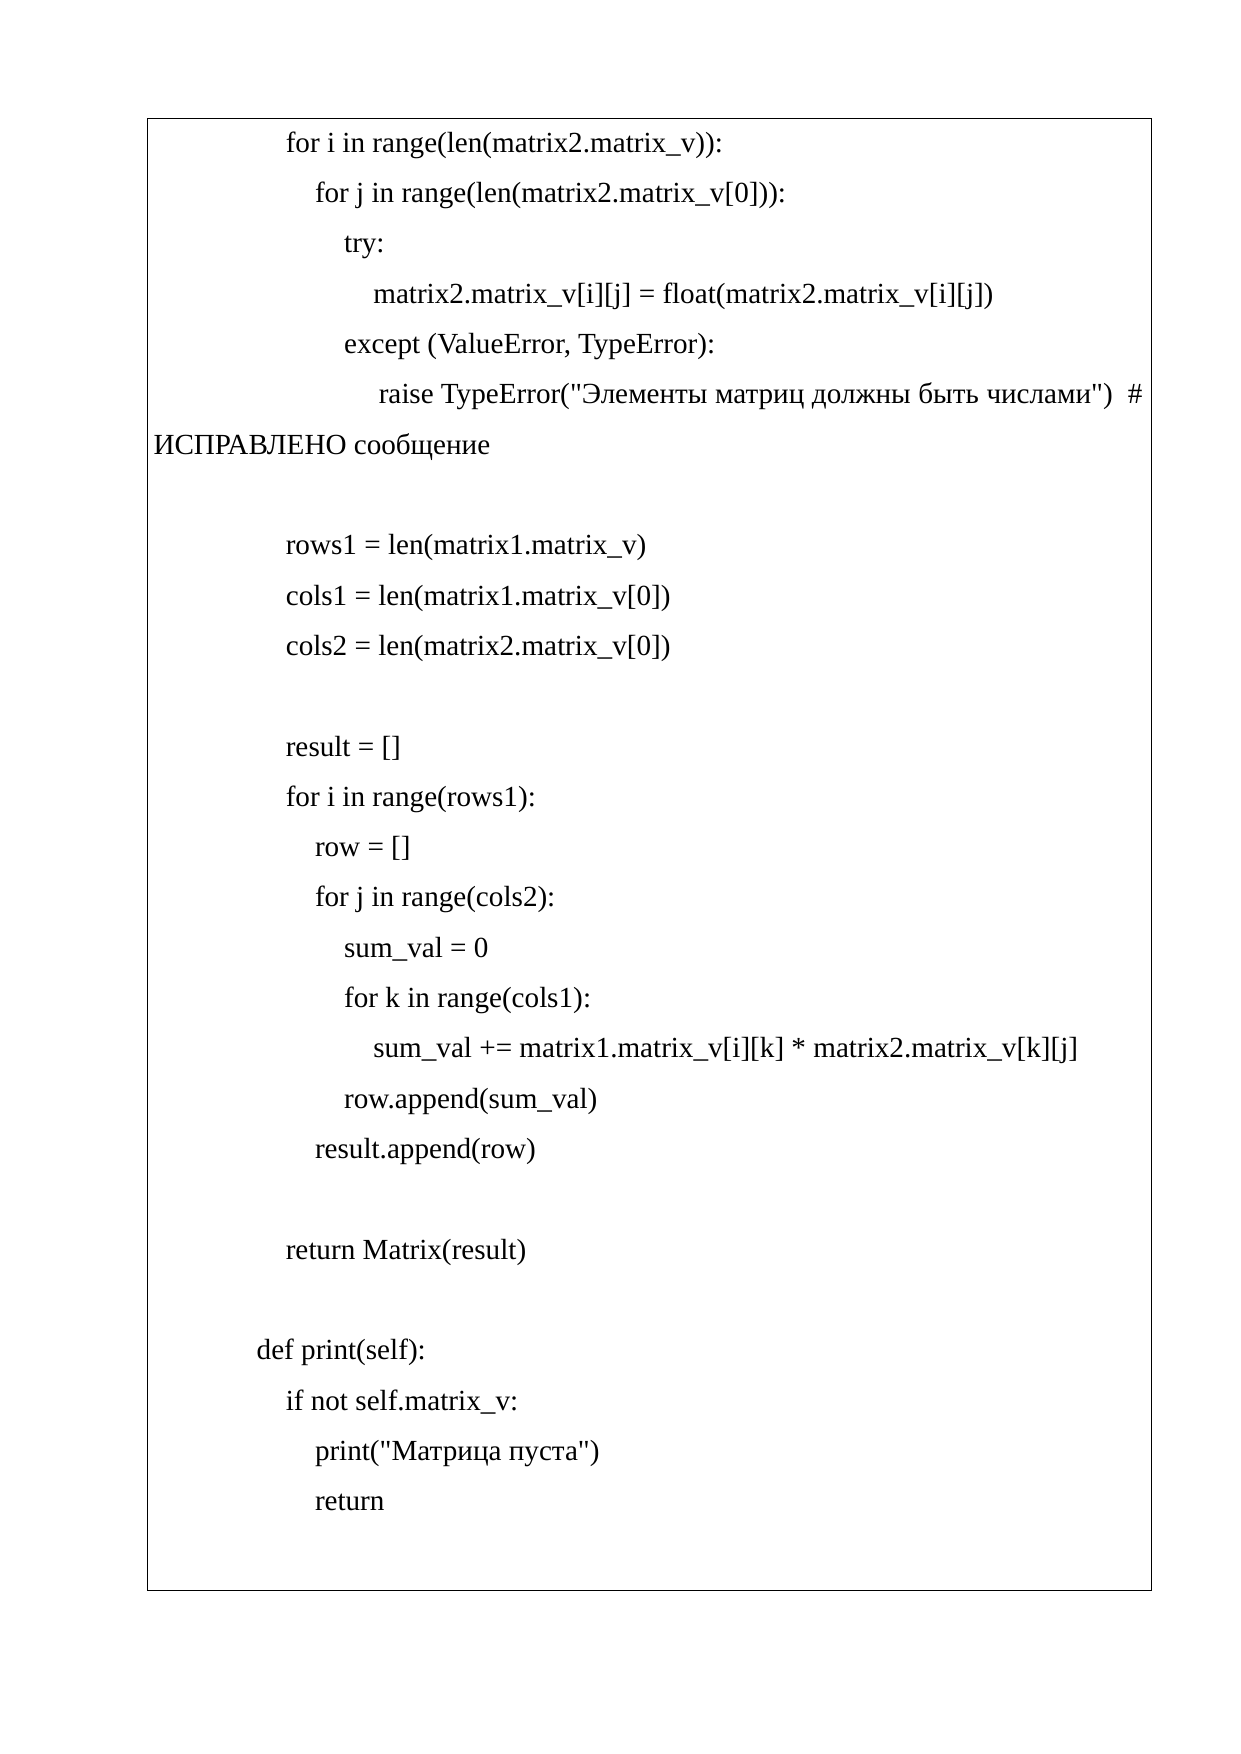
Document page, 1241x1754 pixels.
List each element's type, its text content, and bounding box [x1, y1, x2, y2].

table_header for i in range(len(matrix2.matrix_v)): for j in range(len(matrix2.matrix_v[0])): try: matrix2.matrix_v[i][j] = float(matrix2.matrix_v[i][j]) except (ValueError, TypeError): raise TypeError("Элементы матриц должны быть числами") # ИСПРАВЛЕНО сообщение rows1 = len(matrix1.matrix_v) cols1 = len(matrix1.matrix_v[0]) cols2 = len(matrix2.matrix_v[0]) result = [] for i in range(rows1): row = [] for j in range(cols2): sum_val = 0 for k in range(cols1): sum_val += matrix1.matrix_v[i][k] * matrix2.matrix_v[k][j] row.append(sum_val) result.append(row) return Matrix(result) def print(self): if not self.matrix_v: print("Матрица пуста") return [148, 119, 1151, 1589]
